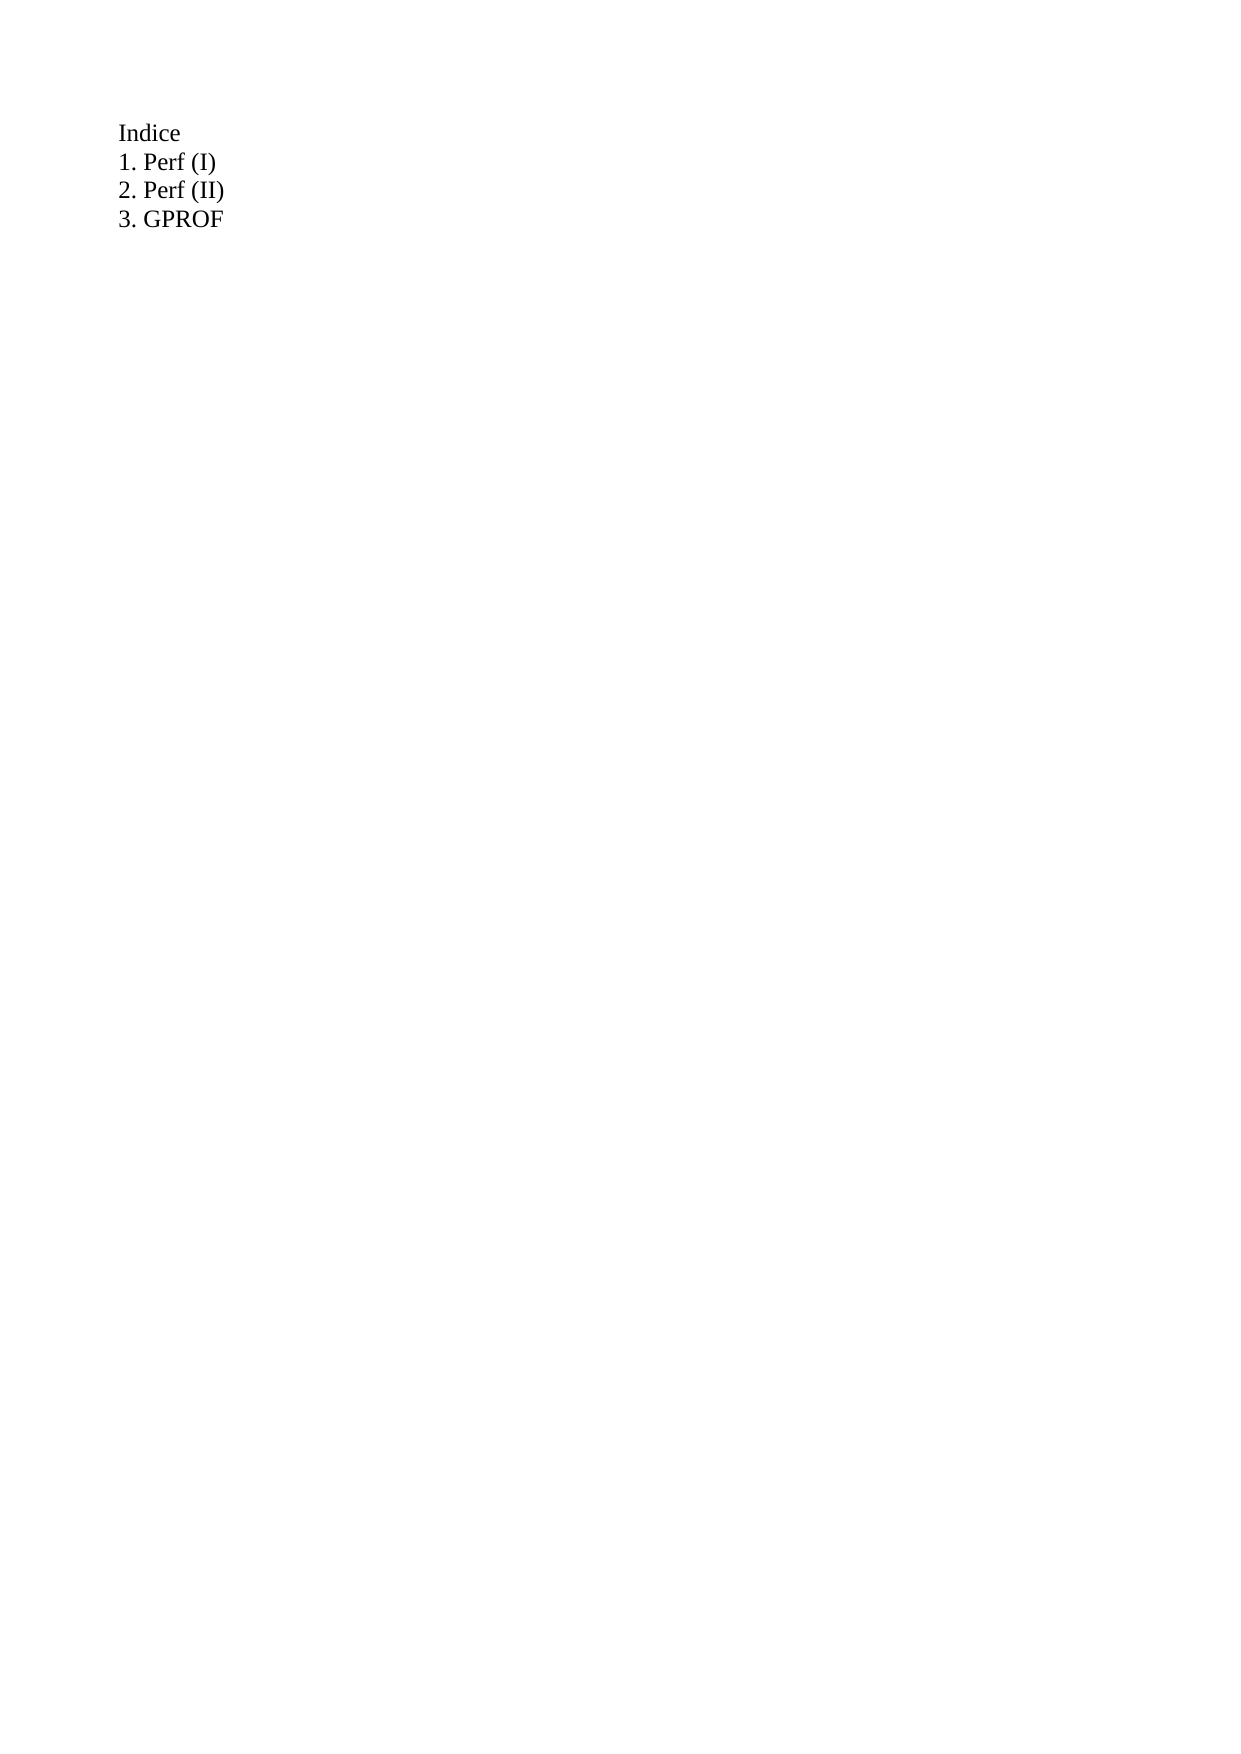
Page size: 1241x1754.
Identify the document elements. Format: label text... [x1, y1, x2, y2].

text 1. Perf (I) [118, 147, 1122, 176]
text 3. GPROF [118, 204, 1122, 233]
text 2. Perf (II) [118, 176, 1122, 204]
text Indice [118, 118, 1122, 147]
